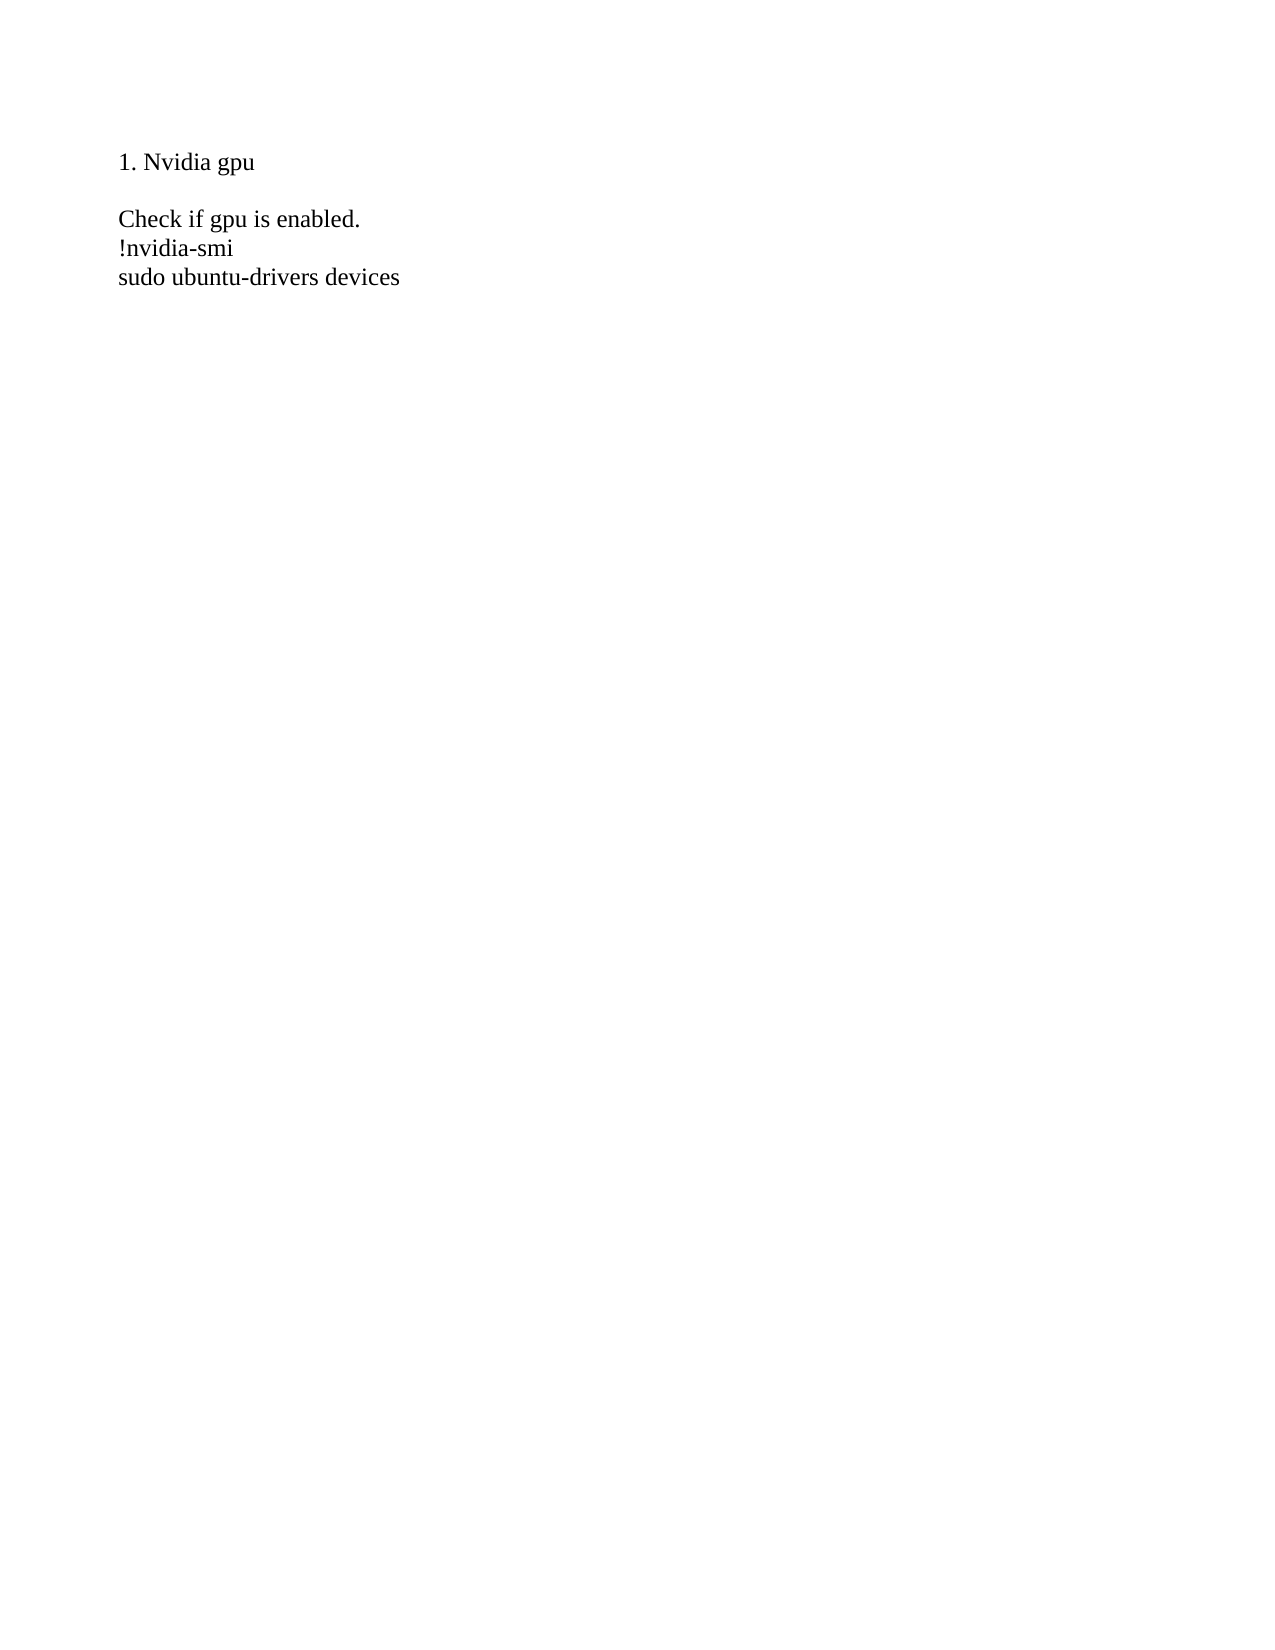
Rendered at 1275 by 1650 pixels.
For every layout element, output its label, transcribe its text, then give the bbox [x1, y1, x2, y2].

text 1. Nvidia gpu [118, 147, 1157, 176]
text sudo ubuntu-drivers devices [118, 262, 1157, 291]
text Check if gpu is enabled. [118, 204, 1157, 233]
text !nvidia-smi [118, 233, 1157, 262]
